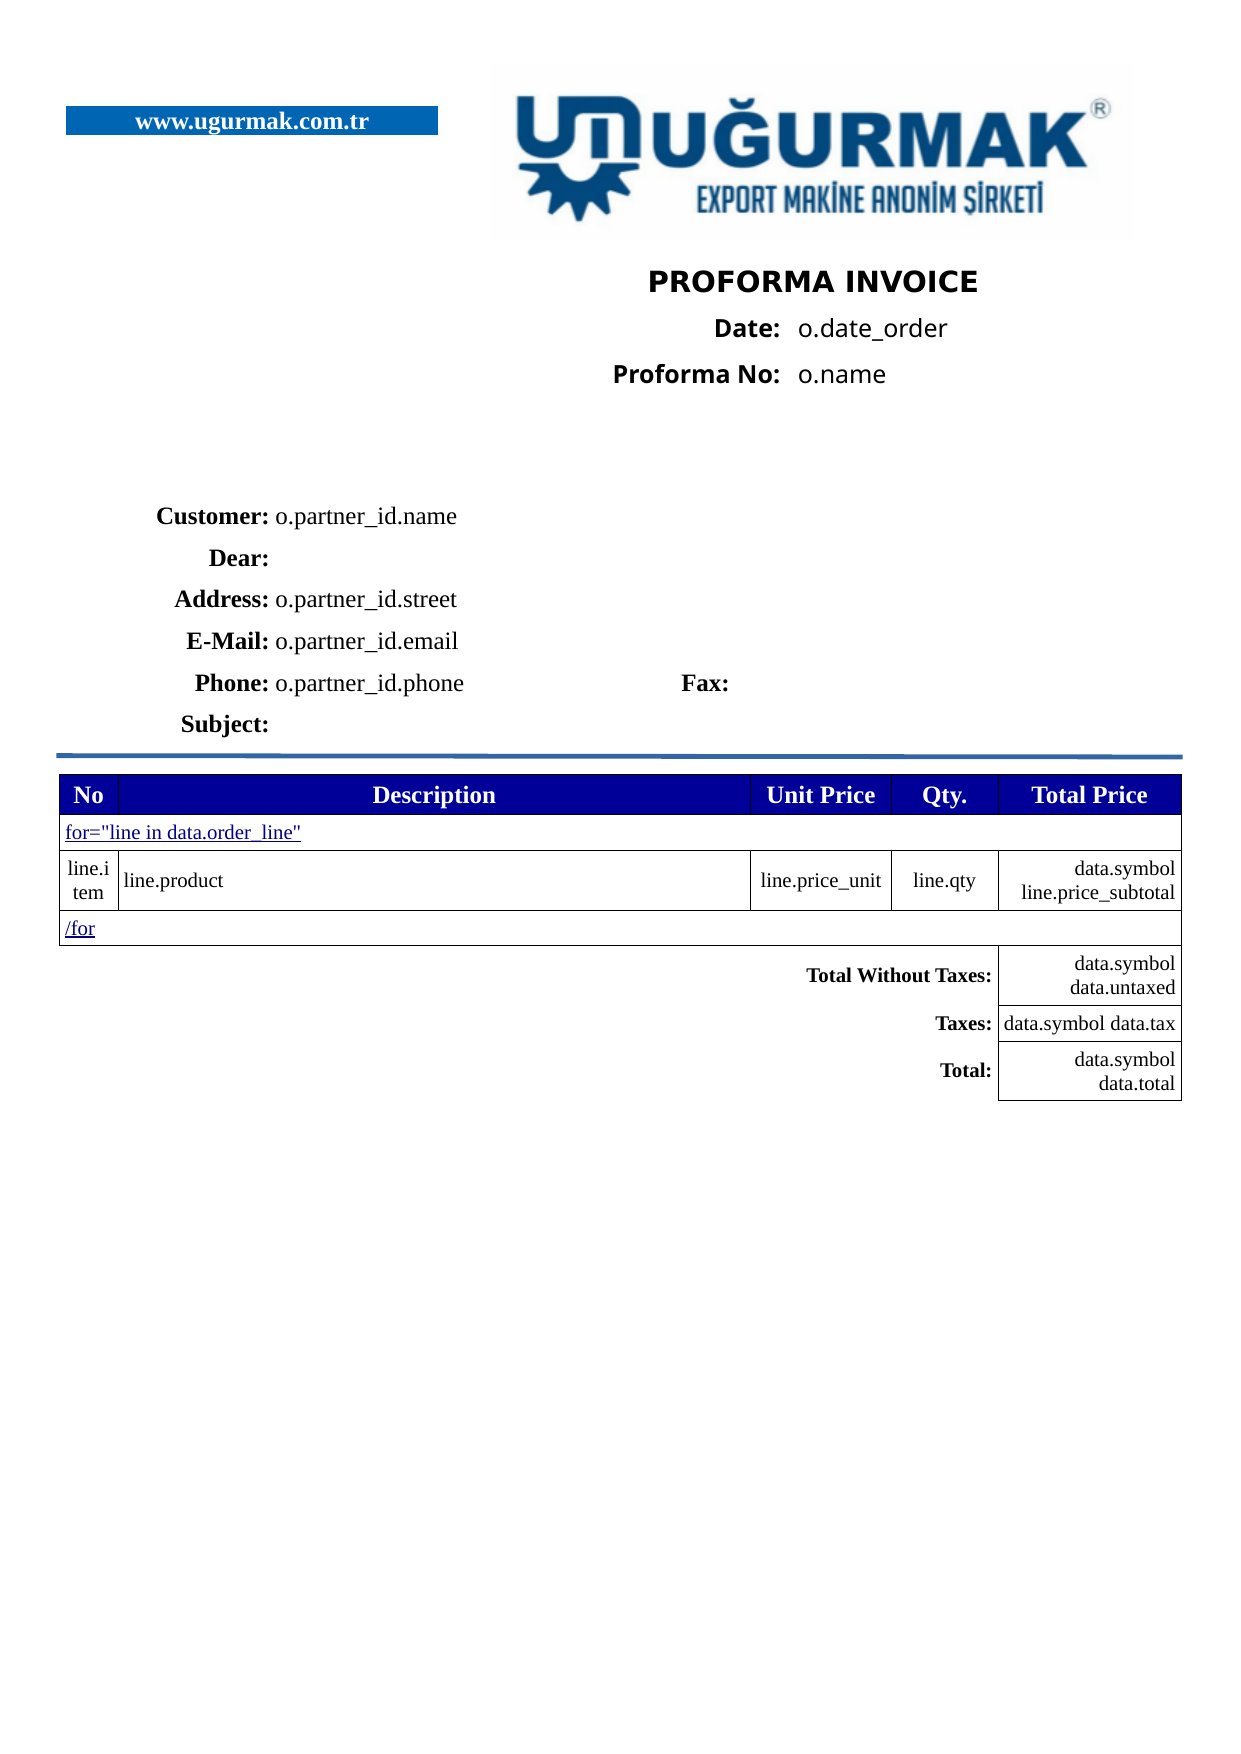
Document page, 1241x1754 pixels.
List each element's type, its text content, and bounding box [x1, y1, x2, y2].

table_cell [730, 662, 1184, 704]
table_cell Address: [56, 579, 275, 620]
table_cell [275, 537, 1184, 579]
table_cell Total Without Taxes: [59, 946, 998, 1005]
table_header No [60, 775, 118, 814]
table_cell line.item [60, 851, 118, 910]
table_cell Dear: [56, 537, 275, 579]
picture [492, 64, 1134, 241]
table_cell data.symbol line.price_subtotal [999, 851, 1181, 910]
table_cell Subject: [56, 704, 275, 745]
table_cell data.symbol data.untaxed [999, 946, 1181, 1005]
table_header Description [119, 775, 750, 814]
table_cell [275, 704, 1184, 745]
table_cell E-Mail: [56, 620, 275, 662]
table_cell Total: [59, 1041, 998, 1100]
table_header Unit Price [751, 775, 891, 814]
table_cell o.partner_id.email [275, 620, 1184, 662]
table_header Qty. [892, 775, 998, 814]
table_header o.partner_id.name [275, 495, 1184, 537]
table_cell o.partner_id.phone [275, 662, 502, 704]
table_cell Fax: [503, 662, 729, 704]
table_cell Taxes: [59, 1005, 998, 1041]
table_cell Phone: [56, 662, 275, 704]
table_cell line.qty [892, 851, 998, 910]
table_cell line.product [119, 851, 750, 910]
table_cell line.price_unit [751, 851, 891, 910]
table_cell /for [60, 911, 1181, 945]
table_cell data.symbol data.total [999, 1042, 1181, 1100]
table_cell o.partner_id.street [275, 579, 1184, 620]
table_cell for="line in data.order_line" [60, 815, 1181, 850]
table_header Total Price [999, 775, 1181, 814]
table_cell data.symbol data.tax [999, 1006, 1181, 1041]
table_header Customer: [56, 495, 275, 537]
